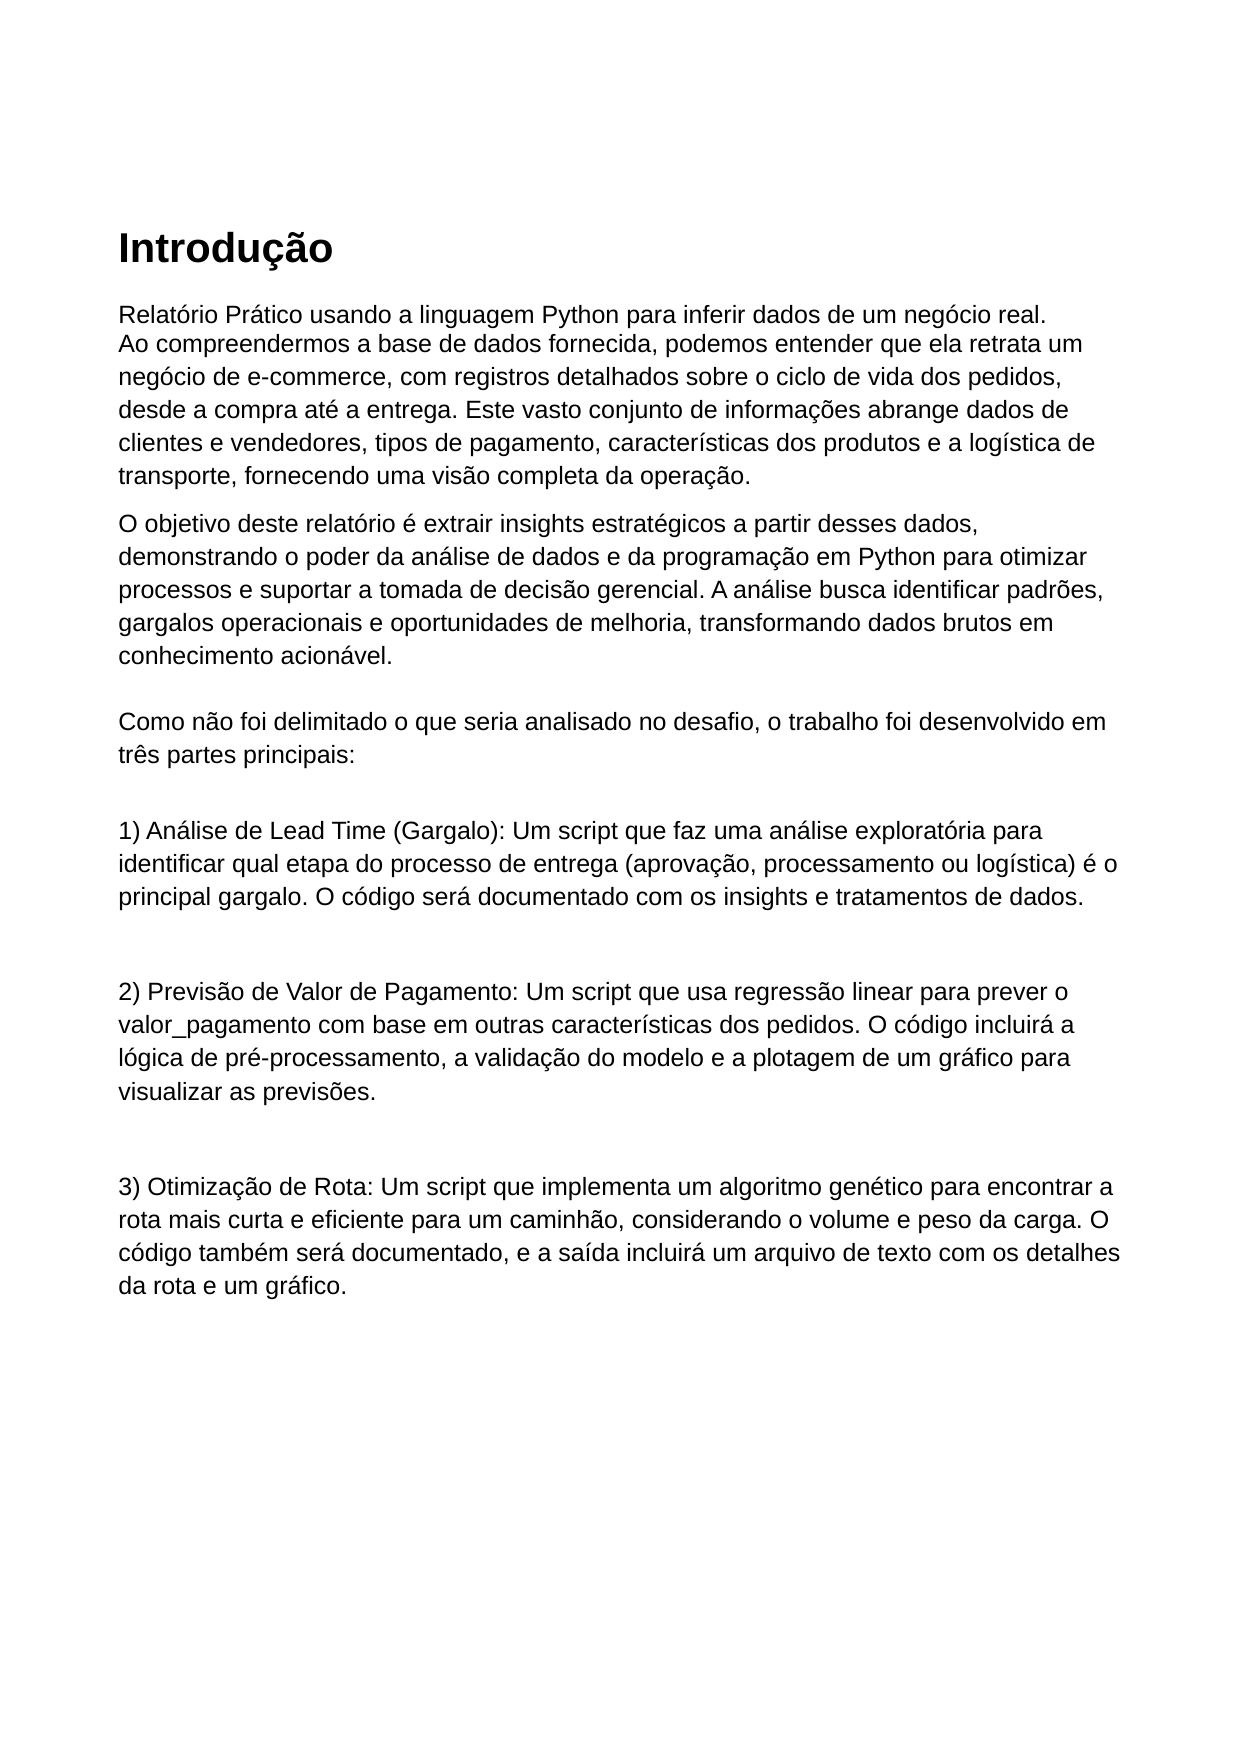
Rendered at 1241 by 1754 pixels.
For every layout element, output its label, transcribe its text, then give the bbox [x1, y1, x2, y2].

text 2) Previsão de Valor de Pagamento: Um script que usa regressão linear para prever o valor_pagamento com base em outras características dos pedidos. O código incluirá a lógica de pré-processamento, a validação do modelo e a plotagem de um gráfico para visualizar as previsões. [118, 977, 1122, 1105]
text 1) Análise de Lead Time (Gargalo): Um script que faz uma análise exploratória para identificar qual etapa do processo de entrega (aprovação, processamento ou logística) é o principal gargalo. O código será documentado com os insights e tratamentos de dados. [118, 816, 1122, 911]
text Introdução Relatório Prático usando a linguagem Python para inferir dados de um negócio real. [118, 223, 1122, 329]
text [118, 1318, 1122, 1606]
text 3) Otimização de Rota: Um script que implementa um algoritmo genético para encontrar a rota mais curta e eficiente para um caminhão, considerando o volume e peso da carga. O código também será documentado, e a saída incluirá um arquivo de texto com os detalhes da rota e um gráfico. [118, 1172, 1122, 1299]
text Ao compreendermos a base de dados fornecida, podemos entender que ela retrata um negócio de e-commerce, com registros detalhados sobre o ciclo de vida dos pedidos, desde a compra até a entrega. Este vasto conjunto de informações abrange dados de clientes e vendedores, tipos de pagamento, características dos produtos e a logística de transporte, fornecendo uma visão completa da operação. [118, 329, 1122, 490]
text O objetivo deste relatório é extrair insights estratégicos a partir desses dados, demonstrando o poder da análise de dados e da programação em Python para otimizar processos e suportar a tomada de decisão gerencial. A análise busca identificar padrões, gargalos operacionais e oportunidades de melhoria, transformando dados brutos em conhecimento acionável. Como não foi delimitado o que seria analisado no desafio, o trabalho foi desenvolvido em três partes principais: [118, 509, 1122, 768]
